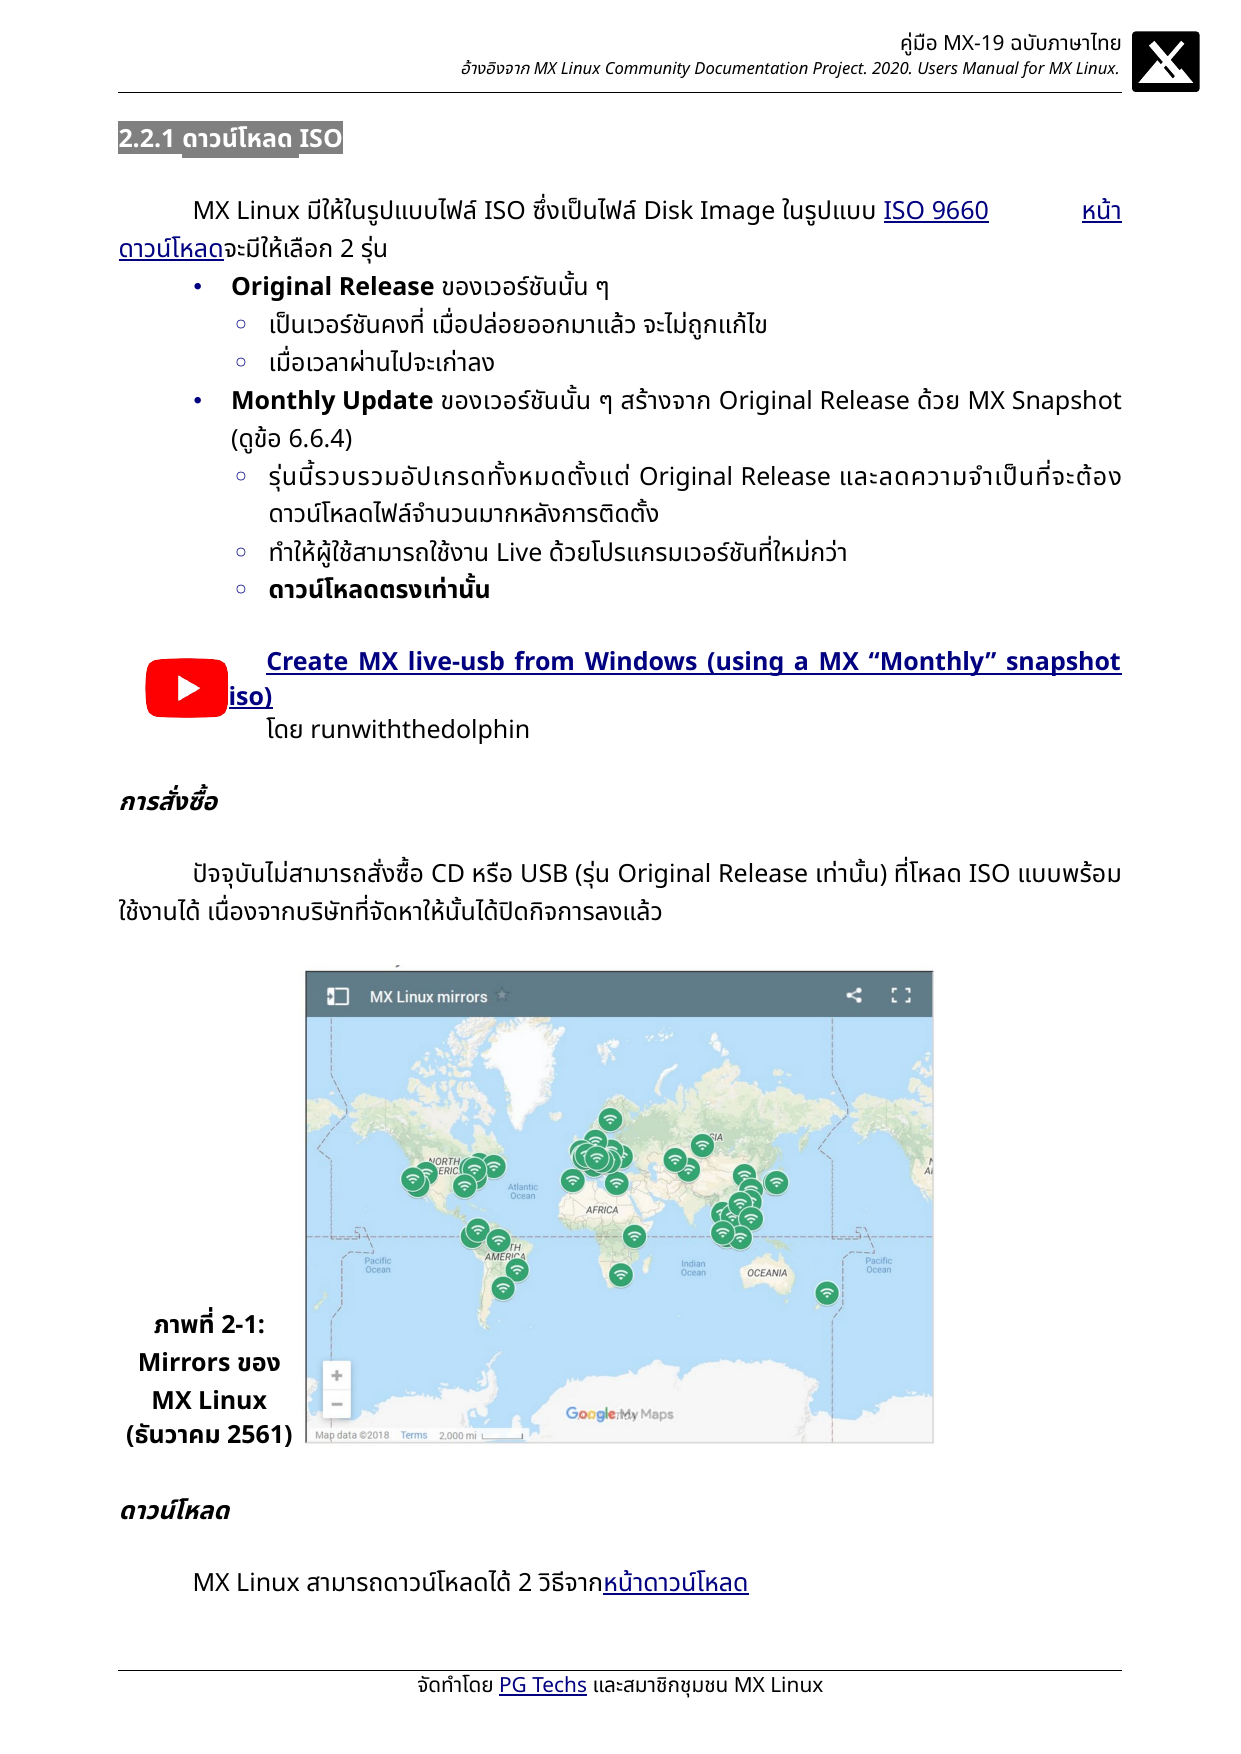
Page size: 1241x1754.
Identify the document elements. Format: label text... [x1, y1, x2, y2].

text ปัจจุบันไม่สามารถสั่งซื้อ CD หรือ USB (รุ่น Original Release เท่านั้น) ที่โหลด ISO แบบพร้อมใช้งานได้ เนื่องจากบริษัทที่จัดหาให้นั้นได้ปิดกิจการลงแล้ว [118, 856, 1122, 932]
list Monthly Update ของเวอร์ชันนั้น ๆ สร้างจาก Original Release ด้วย MX Snapshot (ดูข้อ 6.6.4) [193, 382, 1122, 458]
text ดาวน์โหลด [118, 1493, 1122, 1531]
text MX Linux มีให้ในรูปแบบไฟล์ ISO ซึ่งเป็นไฟล์ Disk Image ในรูปแบบ ISO 9660 หน้าดาวน์โหลดจะมีให้เลือก 2 รุ่น [118, 193, 1122, 269]
text โดย runwiththedolphin [118, 712, 1122, 750]
list เป็นเวอร์ชันคงที่ เมื่อปล่อยออกมาแล้ว จะไม่ถูกแก้ไข [231, 307, 1122, 344]
list ทำให้ผู้ใช้สามารถใช้งาน Live ด้วยโปรแกรมเวอร์ชันที่ใหม่กว่า [231, 534, 1122, 572]
list Original Release ของเวอร์ชันนั้น ๆ [193, 269, 1122, 307]
text MX Linux สามารถดาวน์โหลดได้ 2 วิธีจากหน้าดาวน์โหลด [118, 1565, 1122, 1603]
list ดาวน์โหลดตรงเท่านั้น [231, 572, 1122, 610]
text การสั่งซื้อ [118, 784, 1122, 822]
text 2.2.1 ดาวน์โหลด ISO [118, 121, 1122, 158]
list รุ่นนี้รวบรวมอัปเกรดทั้งหมดตั้งแต่ Original Release และลดความจำเป็นที่จะต้องดาวน์โหลดไฟล์จำนวนมากหลังการติดตั้ง [231, 458, 1122, 534]
picture [300, 965, 941, 1446]
text ภาพที่ 2-1: Mirrors ของ MX Linux (ธันวาคม 2561) [118, 1307, 1122, 1459]
picture [145, 658, 229, 718]
text Create MX live-usb from Windows (using a MX “Monthly” snapshot iso) [118, 644, 1122, 712]
list เมื่อเวลาผ่านไปจะเก่าลง [231, 344, 1122, 382]
